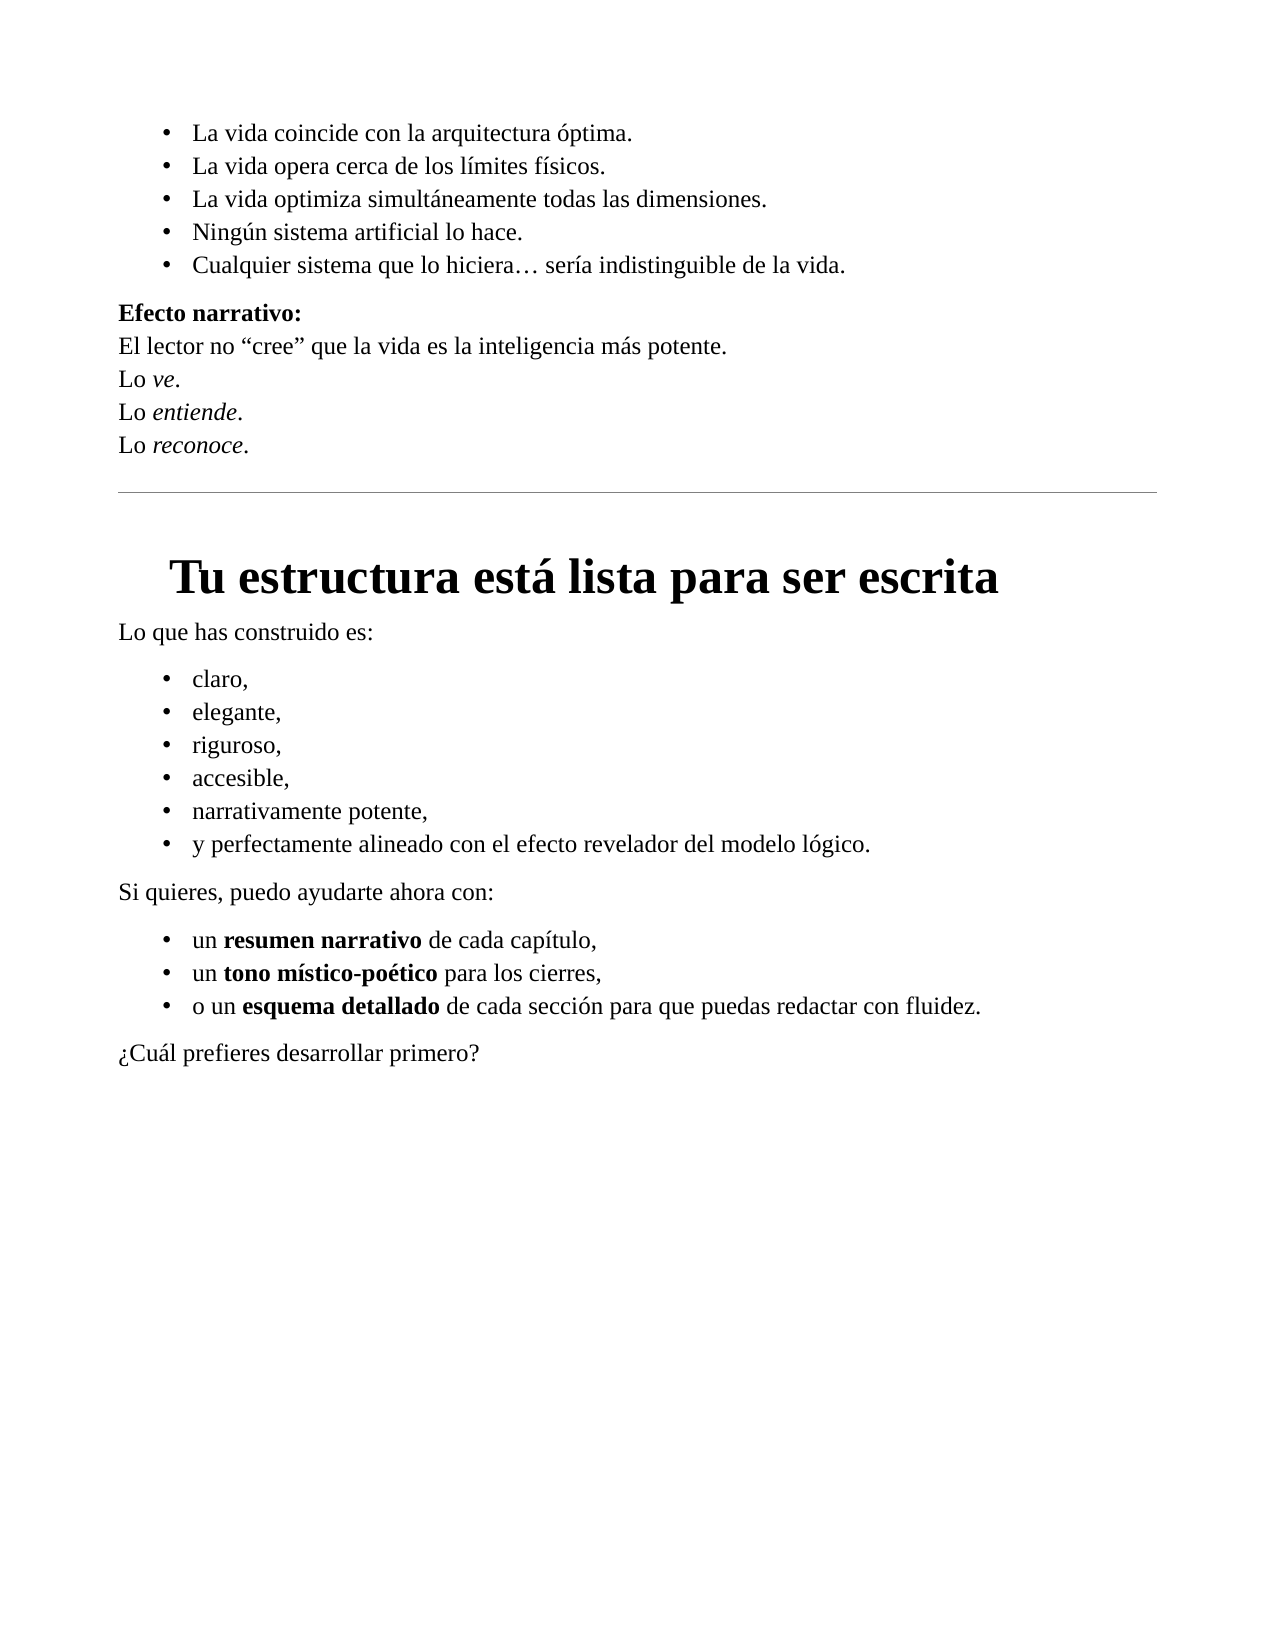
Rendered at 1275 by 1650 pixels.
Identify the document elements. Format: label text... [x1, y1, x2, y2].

list riguroso, [162, 730, 1157, 759]
text Efecto narrativo: El lector no “cree” que la vida es la inteligencia más potente. Lo ve. Lo entiende. Lo reconoce. [118, 298, 1157, 459]
list Cualquier sistema que lo hiciera… sería indistinguible de la vida. [162, 250, 1157, 279]
text ¿Cuál prefieres desarrollar primero? [118, 1038, 1157, 1067]
list un resumen narrativo de cada capítulo, [162, 925, 1157, 953]
list claro, [162, 664, 1157, 693]
list narrativamente potente, [162, 796, 1157, 825]
list accesible, [162, 763, 1157, 792]
list Ningún sistema artificial lo hace. [162, 217, 1157, 246]
list o un esquema detallado de cada sección para que puedas redactar con fluidez. [162, 991, 1157, 1019]
text Lo que has construido es: [118, 617, 1157, 646]
list La vida optimiza simultáneamente todas las dimensiones. [162, 184, 1157, 213]
text Si quieres, puedo ayudarte ahora con: [118, 877, 1157, 906]
list y perfectamente alineado con el efecto revelador del modelo lógico. [162, 829, 1157, 858]
list elegante, [162, 697, 1157, 726]
list La vida opera cerca de los límites físicos. [162, 151, 1157, 180]
subtitle 🌟 Tu estructura está lista para ser escrita [118, 547, 1157, 604]
list un tono místico-poético para los cierres, [162, 958, 1157, 986]
list La vida coincide con la arquitectura óptima. [162, 118, 1157, 147]
